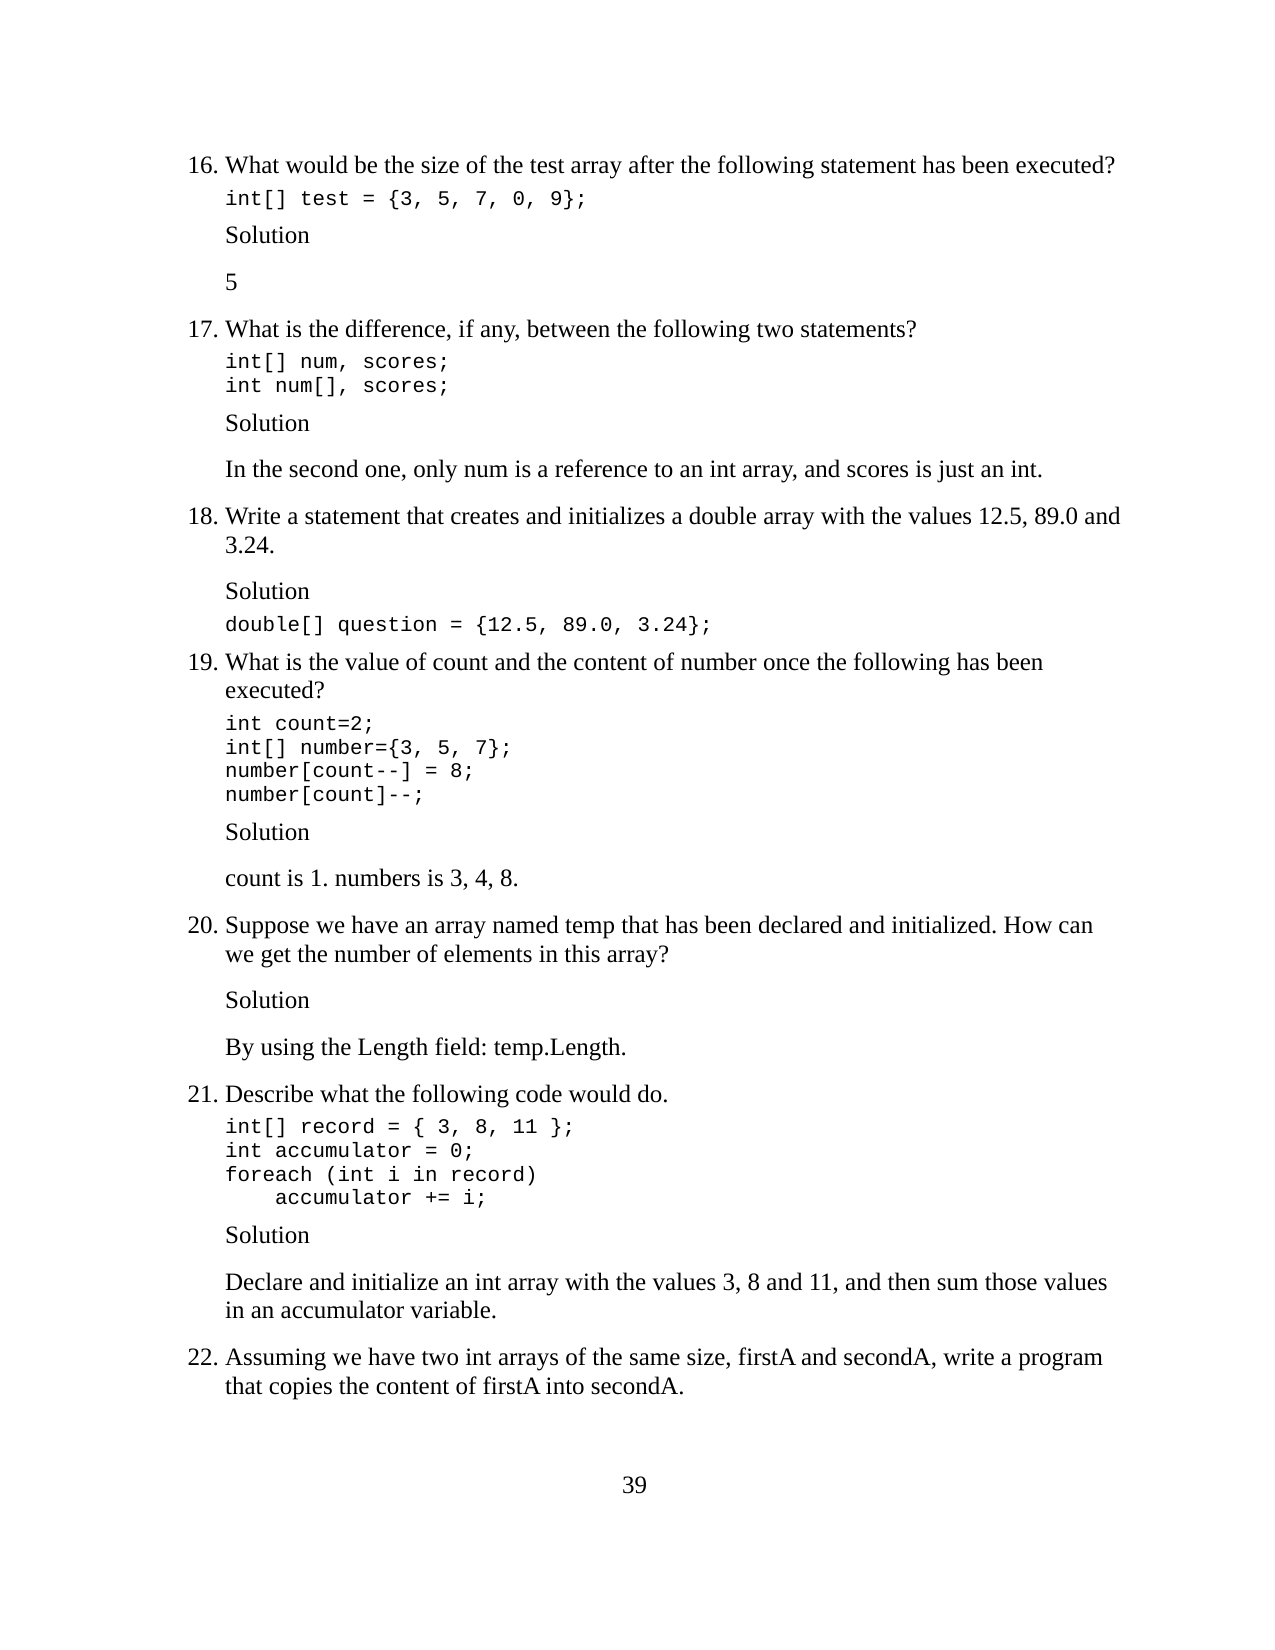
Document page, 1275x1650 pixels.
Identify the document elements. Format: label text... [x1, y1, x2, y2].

list Write a statement that creates and initializes a double array with the values 12.5, 89.0 and 3.24. [187, 501, 1125, 558]
list Solution [187, 576, 1125, 605]
list Assuming we have two int arrays of the same size, firstA and secondA, write a program that copies the content of firstA into secondA. [187, 1342, 1125, 1399]
list int accumulator = 0; [187, 1140, 1125, 1164]
list number[count]--; [187, 784, 1125, 808]
list foreach (int i in record) [187, 1164, 1125, 1187]
list int[] num, scores; [187, 351, 1125, 375]
list Declare and initialize an int array with the values 3, 8 and 11, and then sum those values in an accumulator variable. [187, 1267, 1125, 1324]
list int[] test = {3, 5, 7, 0, 9}; [187, 188, 1125, 211]
list count is 1. numbers is 3, 4, 8. [187, 863, 1125, 892]
list What is the difference, if any, between the following two statements? [187, 314, 1125, 342]
list Solution [187, 1220, 1125, 1249]
list In the second one, only num is a reference to an int array, and scores is just an int. [187, 454, 1125, 483]
list By using the Length field: temp.Length. [187, 1032, 1125, 1061]
list Solution [187, 220, 1125, 249]
list Solution [187, 408, 1125, 436]
list int[] number={3, 5, 7}; [187, 737, 1125, 760]
list Solution [187, 817, 1125, 845]
list number[count--] = 8; [187, 760, 1125, 784]
list Describe what the following code would do. [187, 1079, 1125, 1107]
list 5 [187, 267, 1125, 296]
list What is the value of count and the content of number once the following has been executed? [187, 647, 1125, 704]
list double[] question = {12.5, 89.0, 3.24}; [187, 614, 1125, 638]
list accumulator += i; [187, 1187, 1125, 1211]
list int num[], scores; [187, 375, 1125, 399]
list Solution [187, 985, 1125, 1014]
list int[] record = { 3, 8, 11 }; [187, 1116, 1125, 1140]
list Suppose we have an array named temp that has been declared and initialized. How can we get the number of elements in this array? [187, 910, 1125, 967]
list What would be the size of the test array after the following statement has been executed? [187, 150, 1125, 179]
list int count=2; [187, 713, 1125, 737]
